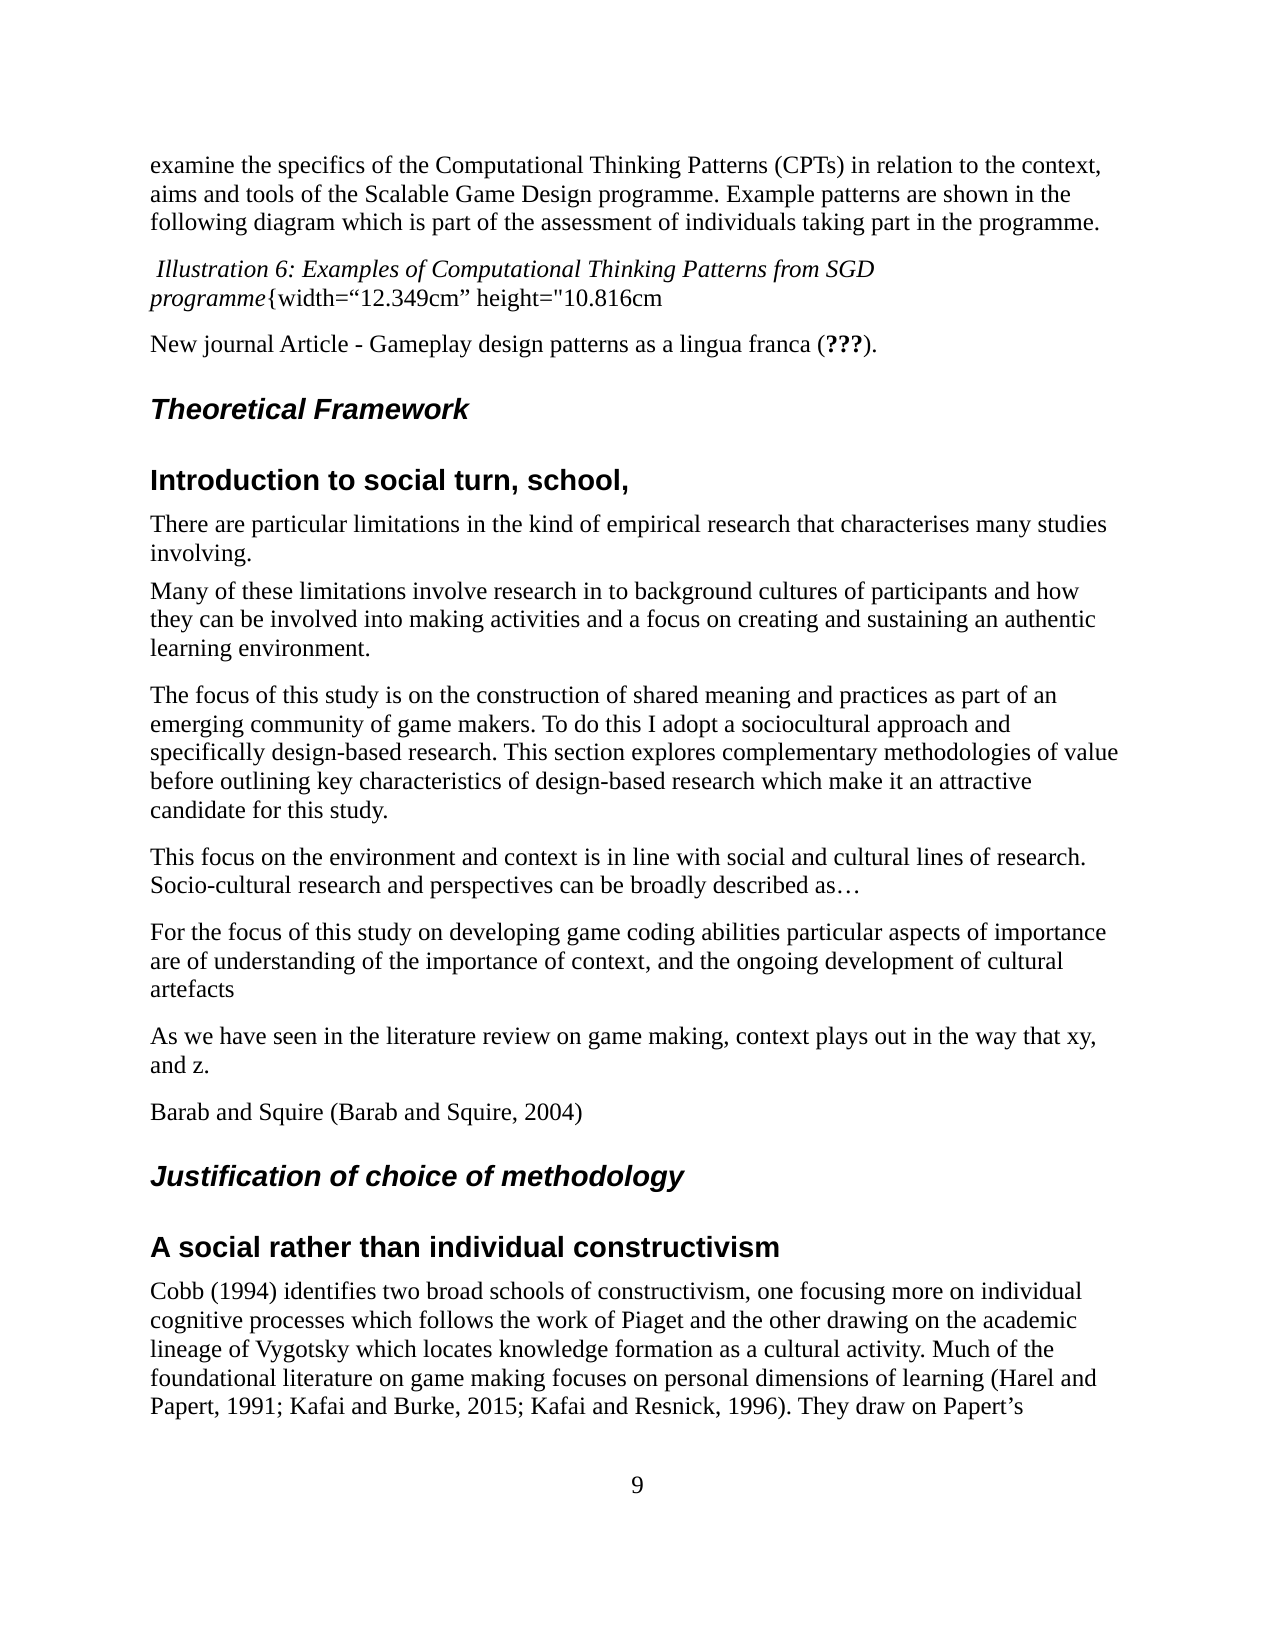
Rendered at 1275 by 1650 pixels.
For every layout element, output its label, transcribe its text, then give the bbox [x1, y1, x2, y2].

text New journal Article - Gameplay design patterns as a lingua franca (???). [150, 329, 1125, 358]
text As we have seen in the literature review on game making, context plays out in the way that xy, and z. [150, 1021, 1125, 1079]
text For the focus of this study on developing game coding abilities particular aspects of importance are of understanding of the importance of context, and the ongoing development of cultural artefacts [150, 917, 1125, 1003]
text examine the specifics of the Computational Thinking Patterns (CPTs) in relation to the context, aims and tools of the Scalable Game Design programme. Example patterns are shown in the following diagram which is part of the assessment of individuals taking part in the programme. [150, 150, 1125, 236]
subtitle A social rather than individual constructivism [150, 1230, 1125, 1264]
text The focus of this study is on the construction of shared meaning and practices as part of an emerging community of game makers. To do this I adopt a sociocultural approach and specifically design-based research. This section explores complementary methodologies of value before outlining key characteristics of design-based research which make it an attractive candidate for this study. [150, 680, 1125, 824]
text Illustration 6: Examples of Computational Thinking Patterns from SGD programme{width=“12.349cm” height="10.816cm [150, 254, 1125, 312]
subtitle Theoretical Framework [150, 392, 1125, 426]
subtitle Justification of choice of methodology [150, 1159, 1125, 1193]
text Barab and Squire (Barab and Squire, 2004) [150, 1097, 1125, 1125]
subtitle Introduction to social turn, school, [150, 463, 1125, 497]
text Many of these limitations involve research in to background cultures of participants and how they can be involved into making activities and a focus on creating and sustaining an authentic learning environment. [150, 576, 1125, 662]
text Cobb (1994) identifies two broad schools of constructivism, one focusing more on individual cognitive processes which follows the work of Piaget and the other drawing on the academic lineage of Vygotsky which locates knowledge formation as a cultural activity. Much of the foundational literature on game making focuses on personal dimensions of learning (Harel and Papert, 1991; Kafai and Burke, 2015; Kafai and Resnick, 1996). They draw on Papert’s [150, 1276, 1125, 1420]
text This focus on the environment and context is in line with social and cultural lines of research. Socio-cultural research and perspectives can be broadly described as… [150, 842, 1125, 899]
text There are particular limitations in the kind of empirical research that characterises many studies involving. [150, 509, 1125, 567]
